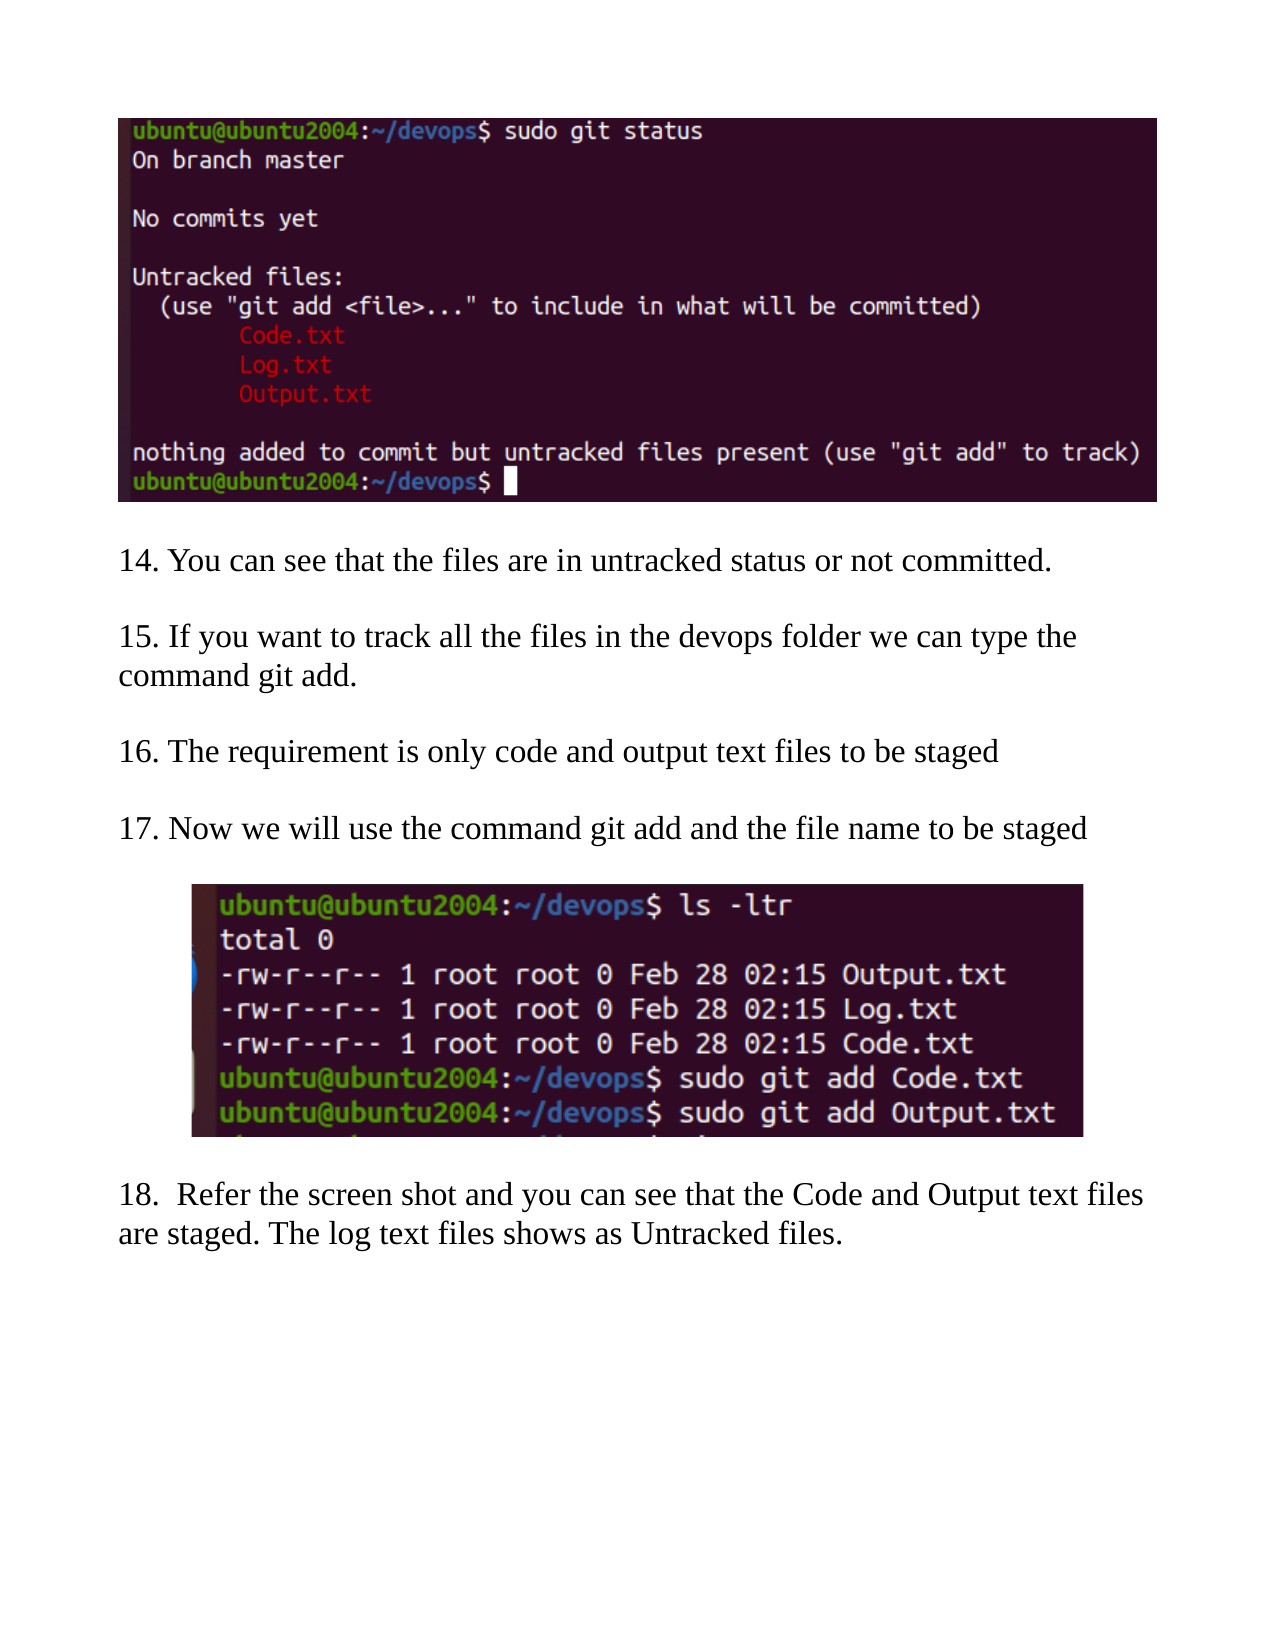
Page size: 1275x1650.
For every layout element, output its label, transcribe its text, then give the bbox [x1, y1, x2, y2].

text 18. Refer the screen shot and you can see that the Code and Output text files are staged. The log text files shows as Untracked files. [118, 1175, 1157, 1251]
picture [118, 118, 1157, 502]
text 14. You can see that the files are in untracked status or not committed. [118, 540, 1157, 578]
text 16. The requirement is only code and output text files to be staged [118, 731, 1157, 770]
text 17. Now we will use the command git add and the file name to be staged [118, 808, 1157, 846]
picture [191, 884, 1084, 1137]
text 15. If you want to track all the files in the devops folder we can type the command git add. [118, 616, 1157, 693]
